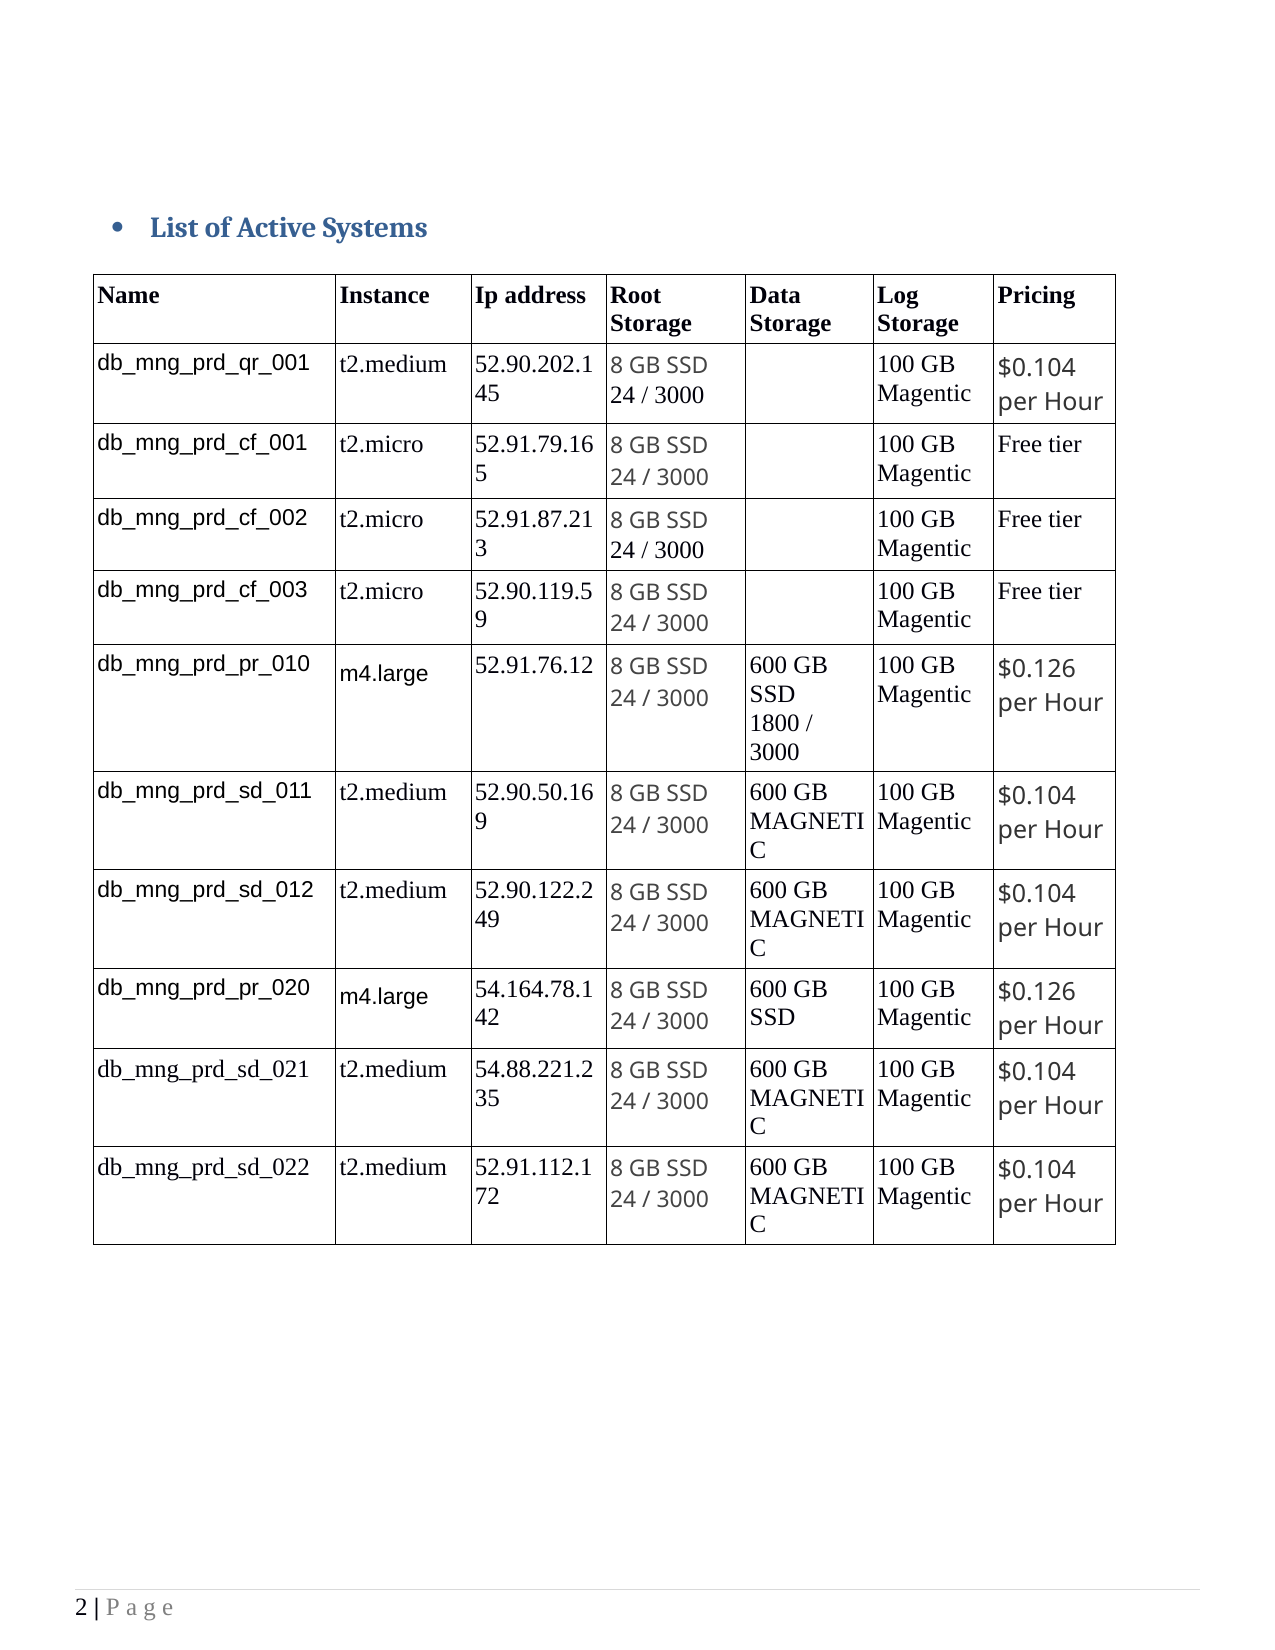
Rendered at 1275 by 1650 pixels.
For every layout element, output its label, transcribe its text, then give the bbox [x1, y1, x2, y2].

table_cell 100 GB Magentic [874, 571, 993, 644]
table_header Ip address [472, 275, 606, 343]
table_cell 52.91.76.12 [472, 645, 606, 771]
table_cell db_mng_prd_sd_012 [94, 870, 335, 967]
table_cell [746, 344, 873, 423]
table_cell m4.large [336, 645, 471, 771]
table_cell 8 GB SSD 24 / 3000 [607, 969, 745, 1048]
table_cell db_mng_prd_sd_021 [94, 1049, 335, 1146]
table_cell 100 GB Magentic [874, 870, 993, 967]
table_cell db_mng_prd_qr_001 [94, 344, 335, 423]
table_cell $0.104 per Hour [994, 1049, 1115, 1146]
table_cell 8 GB SSD 24 / 3000 [607, 645, 745, 771]
table_cell 600 GB MAGNETIC [746, 1147, 873, 1244]
table_cell m4.large [336, 969, 471, 1048]
table_cell 100 GB Magentic [874, 645, 993, 771]
table_cell $0.104 per Hour [994, 870, 1115, 967]
table_cell 8 GB SSD 24 / 3000 [607, 1049, 745, 1146]
table_header Pricing [994, 275, 1115, 343]
table_cell [746, 499, 873, 569]
table_cell 52.91.79.165 [472, 424, 606, 498]
table_cell 52.90.50.169 [472, 772, 606, 869]
table_cell t2.medium [336, 1049, 471, 1146]
table_cell db_mng_prd_sd_022 [94, 1147, 335, 1244]
table_cell 52.90.202.145 [472, 344, 606, 423]
table_cell t2.micro [336, 499, 471, 569]
table_cell $0.104 per Hour [994, 772, 1115, 869]
table_cell t2.medium [336, 1147, 471, 1244]
table_cell 54.164.78.142 [472, 969, 606, 1048]
table_cell 100 GB Magentic [874, 499, 993, 569]
table_cell 8 GB SSD 24 / 3000 [607, 1147, 745, 1244]
table_cell 8 GB SSD 24 / 3000 [607, 344, 745, 423]
table_cell $0.104 per Hour [994, 1147, 1115, 1244]
table_cell t2.micro [336, 424, 471, 498]
table_cell 600 GB SSD [746, 969, 873, 1048]
table_cell 100 GB Magentic [874, 344, 993, 423]
table_cell db_mng_prd_pr_010 [94, 645, 335, 771]
table_cell $0.126 per Hour [994, 969, 1115, 1048]
table_cell 8 GB SSD 24 / 3000 [607, 424, 745, 498]
table_cell 52.91.87.213 [472, 499, 606, 569]
table_cell 100 GB Magentic [874, 969, 993, 1048]
table_cell 100 GB Magentic [874, 1147, 993, 1244]
table_cell 100 GB Magentic [874, 772, 993, 869]
table_cell 8 GB SSD 24 / 3000 [607, 870, 745, 967]
table_cell db_mng_prd_pr_020 [94, 969, 335, 1048]
table_cell t2.micro [336, 571, 471, 644]
table_cell db_mng_prd_cf_002 [94, 499, 335, 569]
table_cell 600 GB SSD 1800 / 3000 [746, 645, 873, 771]
table_cell 8 GB SSD 24 / 3000 [607, 772, 745, 869]
table_header Instance [336, 275, 471, 343]
table_cell 54.88.221.235 [472, 1049, 606, 1146]
table_header Log Storage [874, 275, 993, 343]
table_cell 100 GB Magentic [874, 424, 993, 498]
table_cell 52.90.119.59 [472, 571, 606, 644]
table_cell Free tier [994, 424, 1115, 498]
table_cell Free tier [994, 499, 1115, 569]
table_cell 600 GB MAGNETIC [746, 870, 873, 967]
subtitle List of Active Systems [112, 211, 1200, 245]
table_cell $0.104 per Hour [994, 344, 1115, 423]
table_cell t2.medium [336, 772, 471, 869]
table_cell db_mng_prd_cf_003 [94, 571, 335, 644]
table_cell db_mng_prd_cf_001 [94, 424, 335, 498]
table_cell 52.91.112.172 [472, 1147, 606, 1244]
table_cell 8 GB SSD 24 / 3000 [607, 499, 745, 569]
table_cell 8 GB SSD 24 / 3000 [607, 571, 745, 644]
table_cell Free tier [994, 571, 1115, 644]
table_header Name [94, 275, 335, 343]
table_cell 600 GB MAGNETIC [746, 1049, 873, 1146]
table_cell t2.medium [336, 870, 471, 967]
table_cell 52.90.122.249 [472, 870, 606, 967]
table_cell [746, 571, 873, 644]
table_header Root Storage [607, 275, 745, 343]
table_cell 100 GB Magentic [874, 1049, 993, 1146]
table_cell db_mng_prd_sd_011 [94, 772, 335, 869]
table_cell $0.126 per Hour [994, 645, 1115, 771]
table_header Data Storage [746, 275, 873, 343]
table_cell [746, 424, 873, 498]
table_cell t2.medium [336, 344, 471, 423]
table_cell 600 GB MAGNETIC [746, 772, 873, 869]
